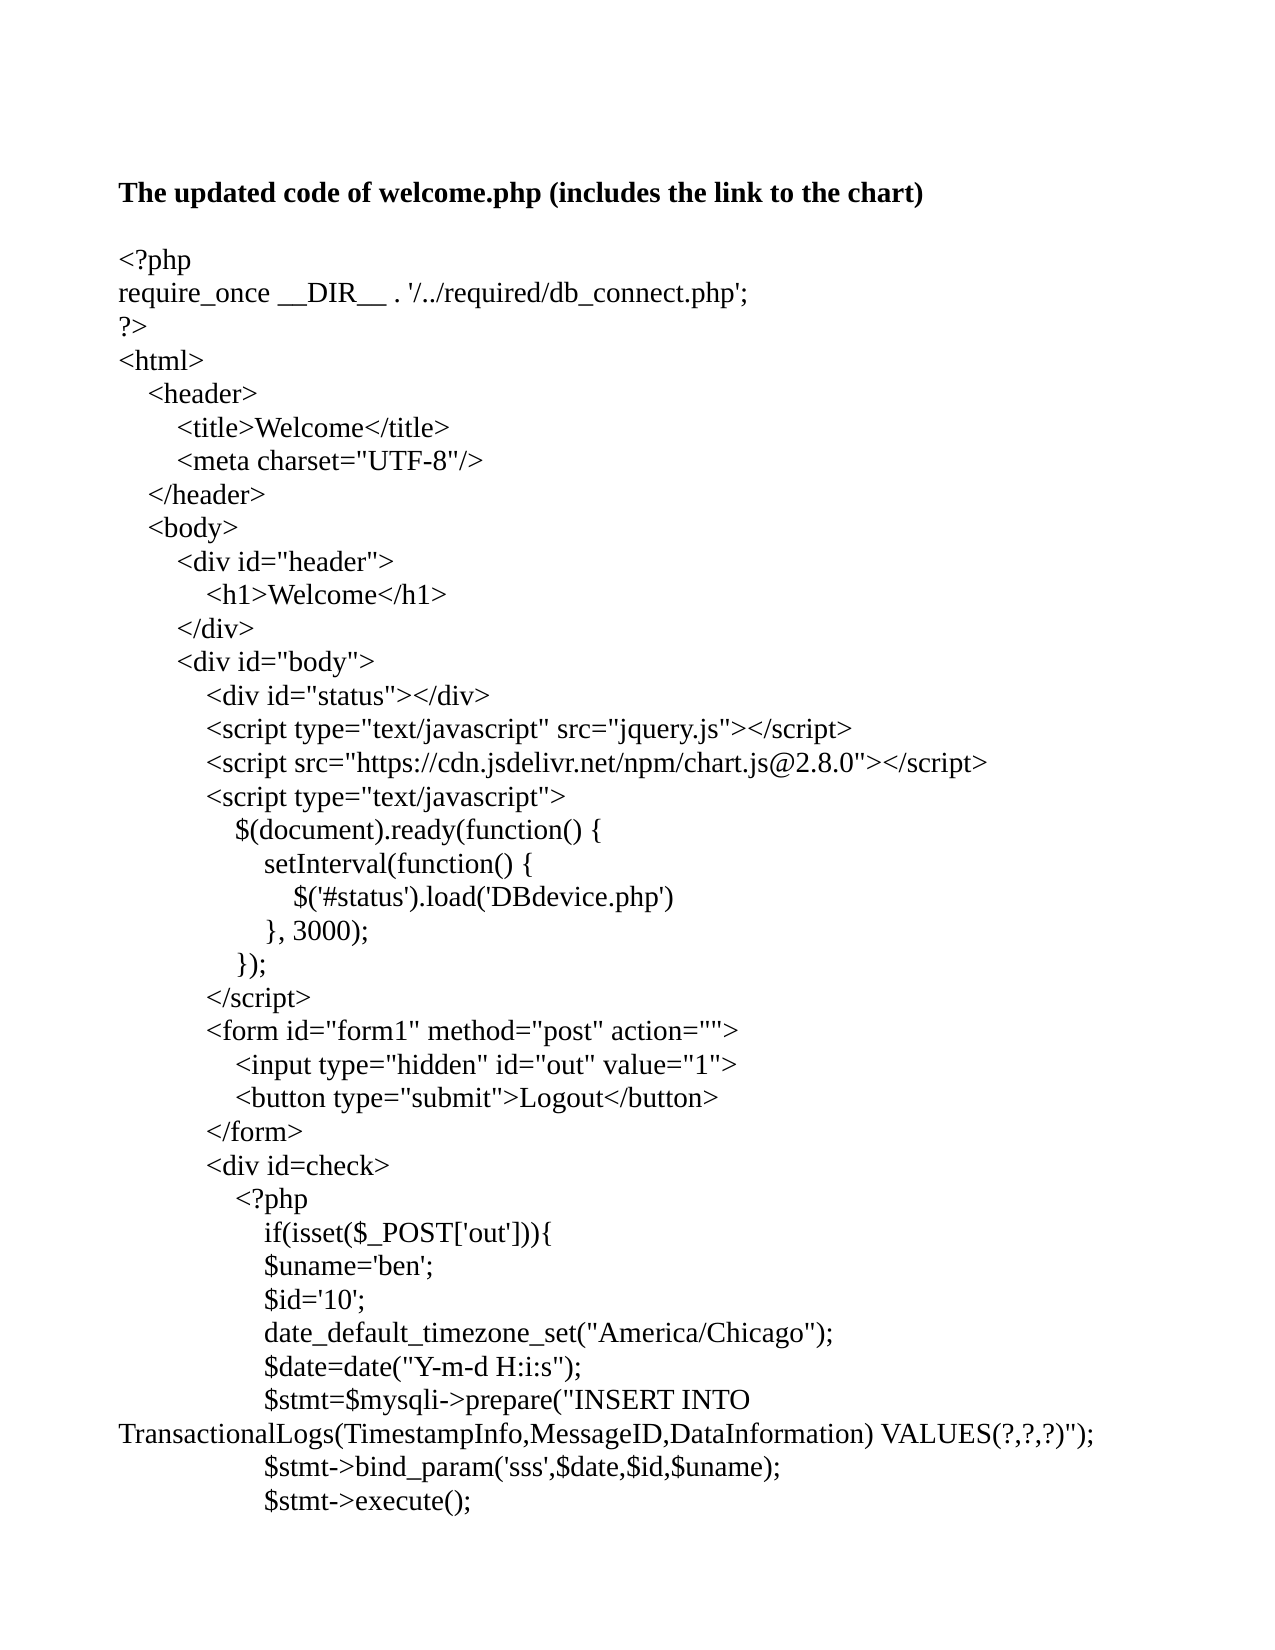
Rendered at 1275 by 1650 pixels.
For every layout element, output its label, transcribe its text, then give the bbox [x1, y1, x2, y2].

text <title>Welcome</title> [118, 410, 1157, 443]
text </header> [118, 477, 1157, 510]
text $stmt->bind_param('sss',$date,$id,$uname); [118, 1449, 1157, 1483]
text $('#status').load('DBdevice.php') [118, 879, 1157, 913]
text <div id="header"> [118, 544, 1157, 577]
text <body> [118, 510, 1157, 544]
text date_default_timezone_set("America/Chicago"); [118, 1315, 1157, 1349]
text }, 3000); [118, 913, 1157, 946]
text $id='10'; [118, 1282, 1157, 1315]
text $stmt->execute(); [118, 1483, 1157, 1517]
text ?> [118, 309, 1157, 343]
text <html> [118, 343, 1157, 376]
text <form id="form1" method="post" action=""> [118, 1013, 1157, 1047]
text }); [118, 946, 1157, 980]
text <button type="submit">Logout</button> [118, 1081, 1157, 1114]
text </div> [118, 611, 1157, 644]
text </form> [118, 1114, 1157, 1148]
text </script> [118, 980, 1157, 1013]
text The updated code of welcome.php (includes the link to the chart) [118, 175, 1157, 208]
text <?php [118, 1181, 1157, 1215]
text if(isset($_POST['out'])){ [118, 1215, 1157, 1248]
text <header> [118, 376, 1157, 410]
text <script src="https://cdn.jsdelivr.net/npm/chart.js@2.8.0"></script> [118, 745, 1157, 779]
text <script type="text/javascript"> [118, 779, 1157, 812]
text $uname='ben'; [118, 1248, 1157, 1282]
text <div id="body"> [118, 644, 1157, 678]
text <div id=check> [118, 1148, 1157, 1181]
text require_once __DIR__ . '/../required/db_connect.php'; [118, 276, 1157, 309]
text <?php [118, 242, 1157, 276]
text <meta charset="UTF-8"/> [118, 443, 1157, 477]
text $(document).ready(function() { [118, 812, 1157, 846]
text <h1>Welcome</h1> [118, 577, 1157, 611]
text setInterval(function() { [118, 846, 1157, 879]
text <script type="text/javascript" src="jquery.js"></script> [118, 712, 1157, 745]
text <div id="status"></div> [118, 678, 1157, 712]
text $stmt=$mysqli->prepare("INSERT INTO TransactionalLogs(TimestampInfo,MessageID,DataInformation) VALUES(?,?,?)"); [118, 1382, 1157, 1449]
text $date=date("Y-m-d H:i:s"); [118, 1349, 1157, 1382]
text <input type="hidden" id="out" value="1"> [118, 1047, 1157, 1081]
